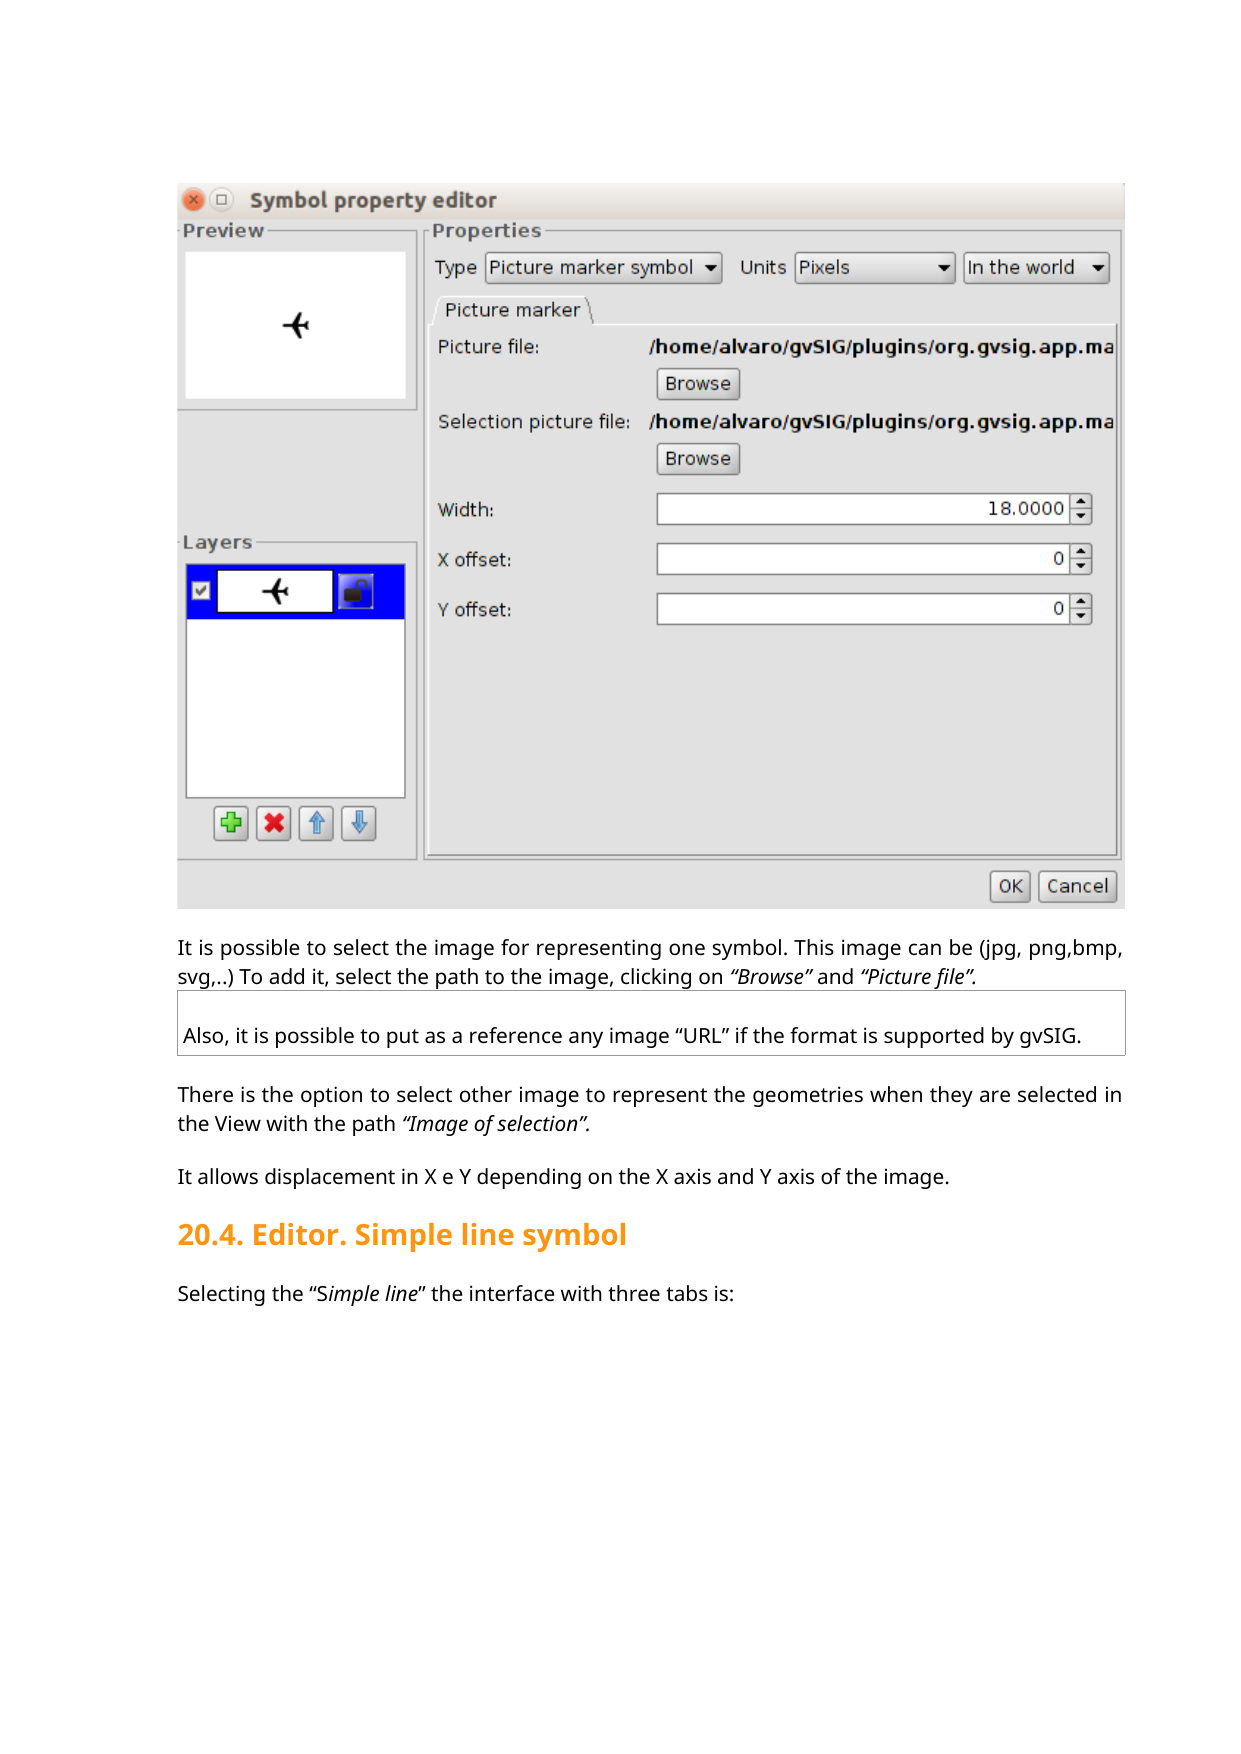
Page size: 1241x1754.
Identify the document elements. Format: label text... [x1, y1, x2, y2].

table_header Also, it is possible to put as a reference any image “URL” if the format is supported by gvSIG. [178, 991, 1125, 1055]
text It is possible to select the image for representing one symbol. This image can be (jpg, png,bmp, svg,..) To add it, select the path to the image, clicking on “Browse” and “Picture file”. [177, 933, 1125, 990]
text There is the option to select other image to represent the geometries when they are selected in the View with the path “Image of selection”. [177, 1080, 1125, 1137]
picture [177, 183, 1125, 909]
subtitle 20.4. Editor. Simple line symbol [177, 1214, 1125, 1254]
text Selecting the “Simple line” the interface with three tabs is: [177, 1279, 1125, 1307]
text It allows displacement in X e Y depending on the X axis and Y axis of the image. [177, 1162, 1125, 1191]
